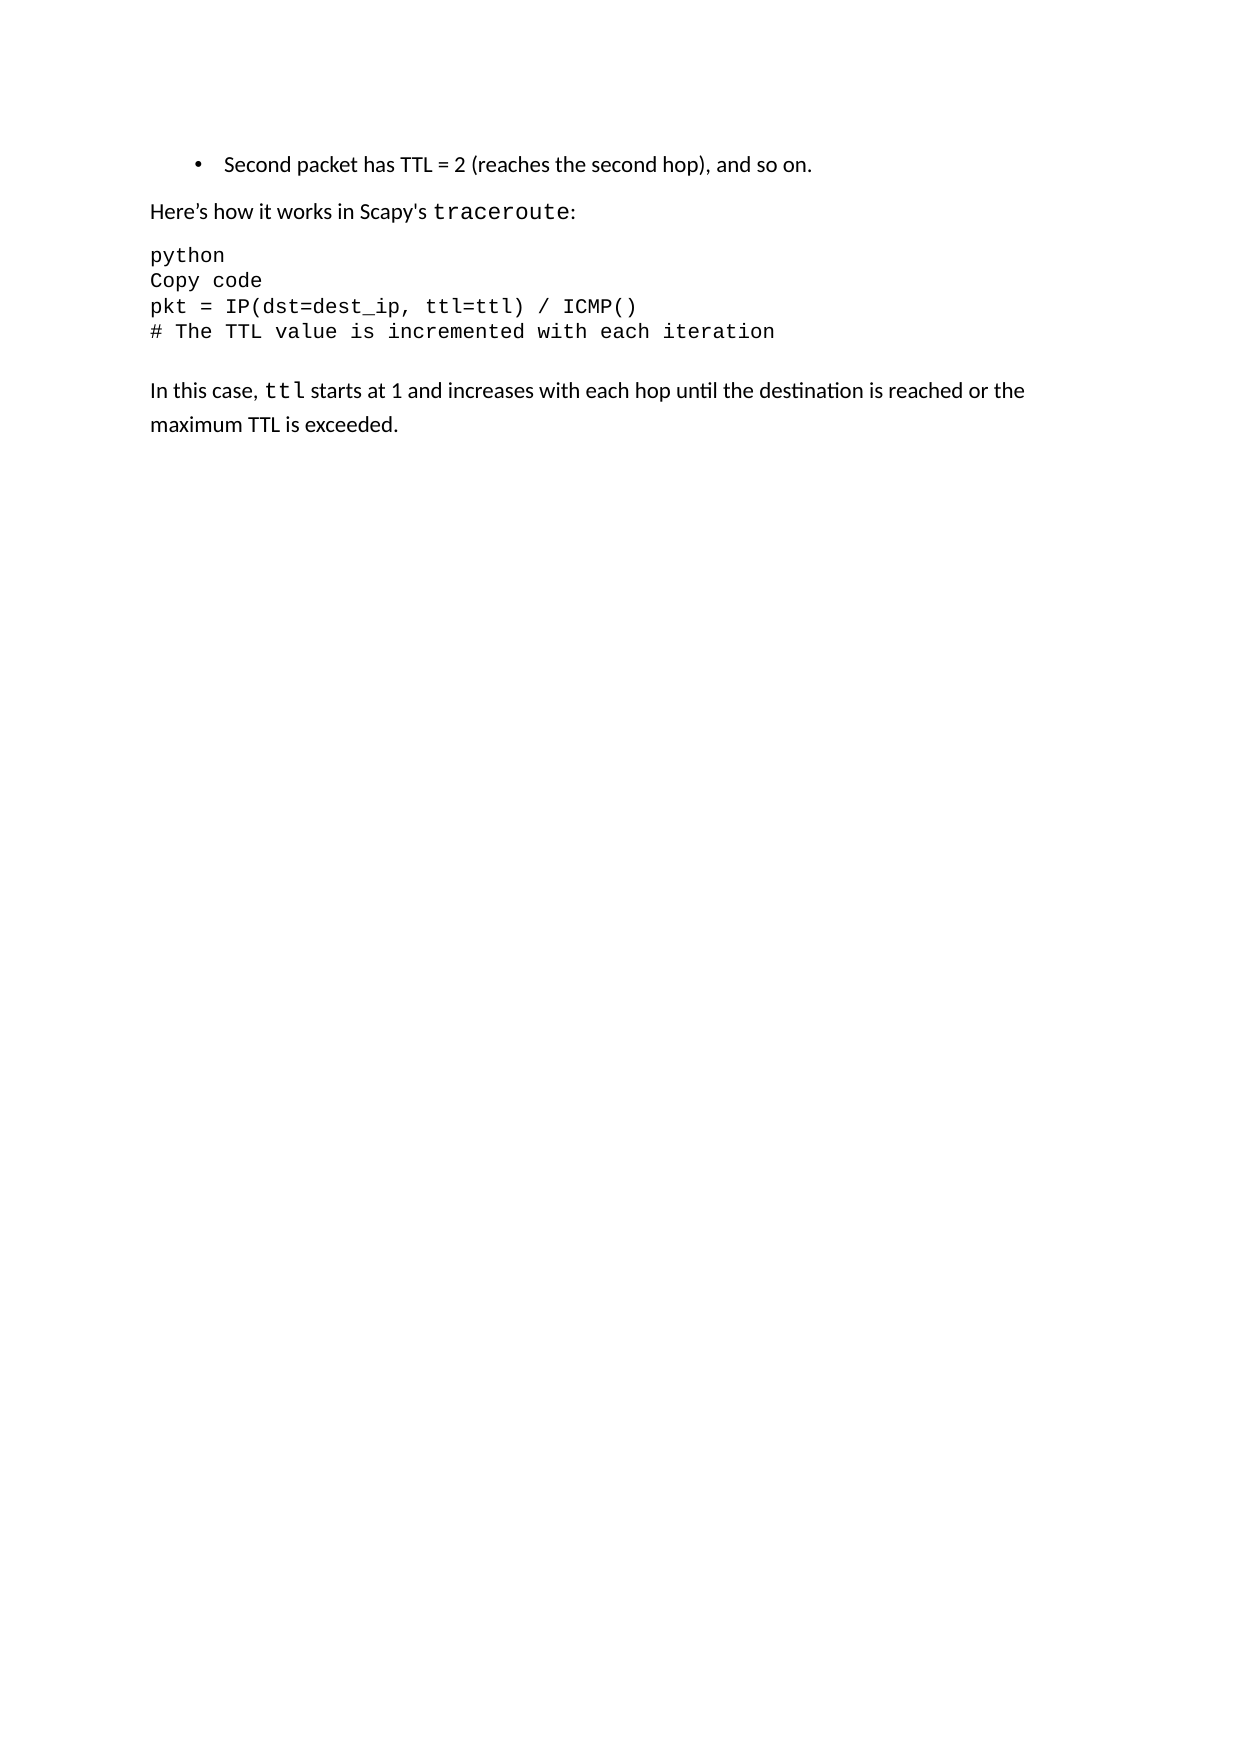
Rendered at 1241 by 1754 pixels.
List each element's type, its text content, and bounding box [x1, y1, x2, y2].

text python [150, 245, 1090, 268]
list Second packet has TTL = 2 (reaches the second hop), and so on. [194, 150, 1090, 178]
text Here’s how it works in Scapy's traceroute: [150, 197, 1090, 226]
text Copy code [150, 270, 1090, 294]
text pkt = IP(dst=dest_ip, ttl=ttl) / ICMP() [150, 296, 1090, 319]
text In this case, ttl starts at 1 and increases with each hop until the destination is reached or the maximum TTL is exceeded. [150, 376, 1090, 438]
text # The TTL value is incremented with each iteration [150, 321, 1090, 345]
